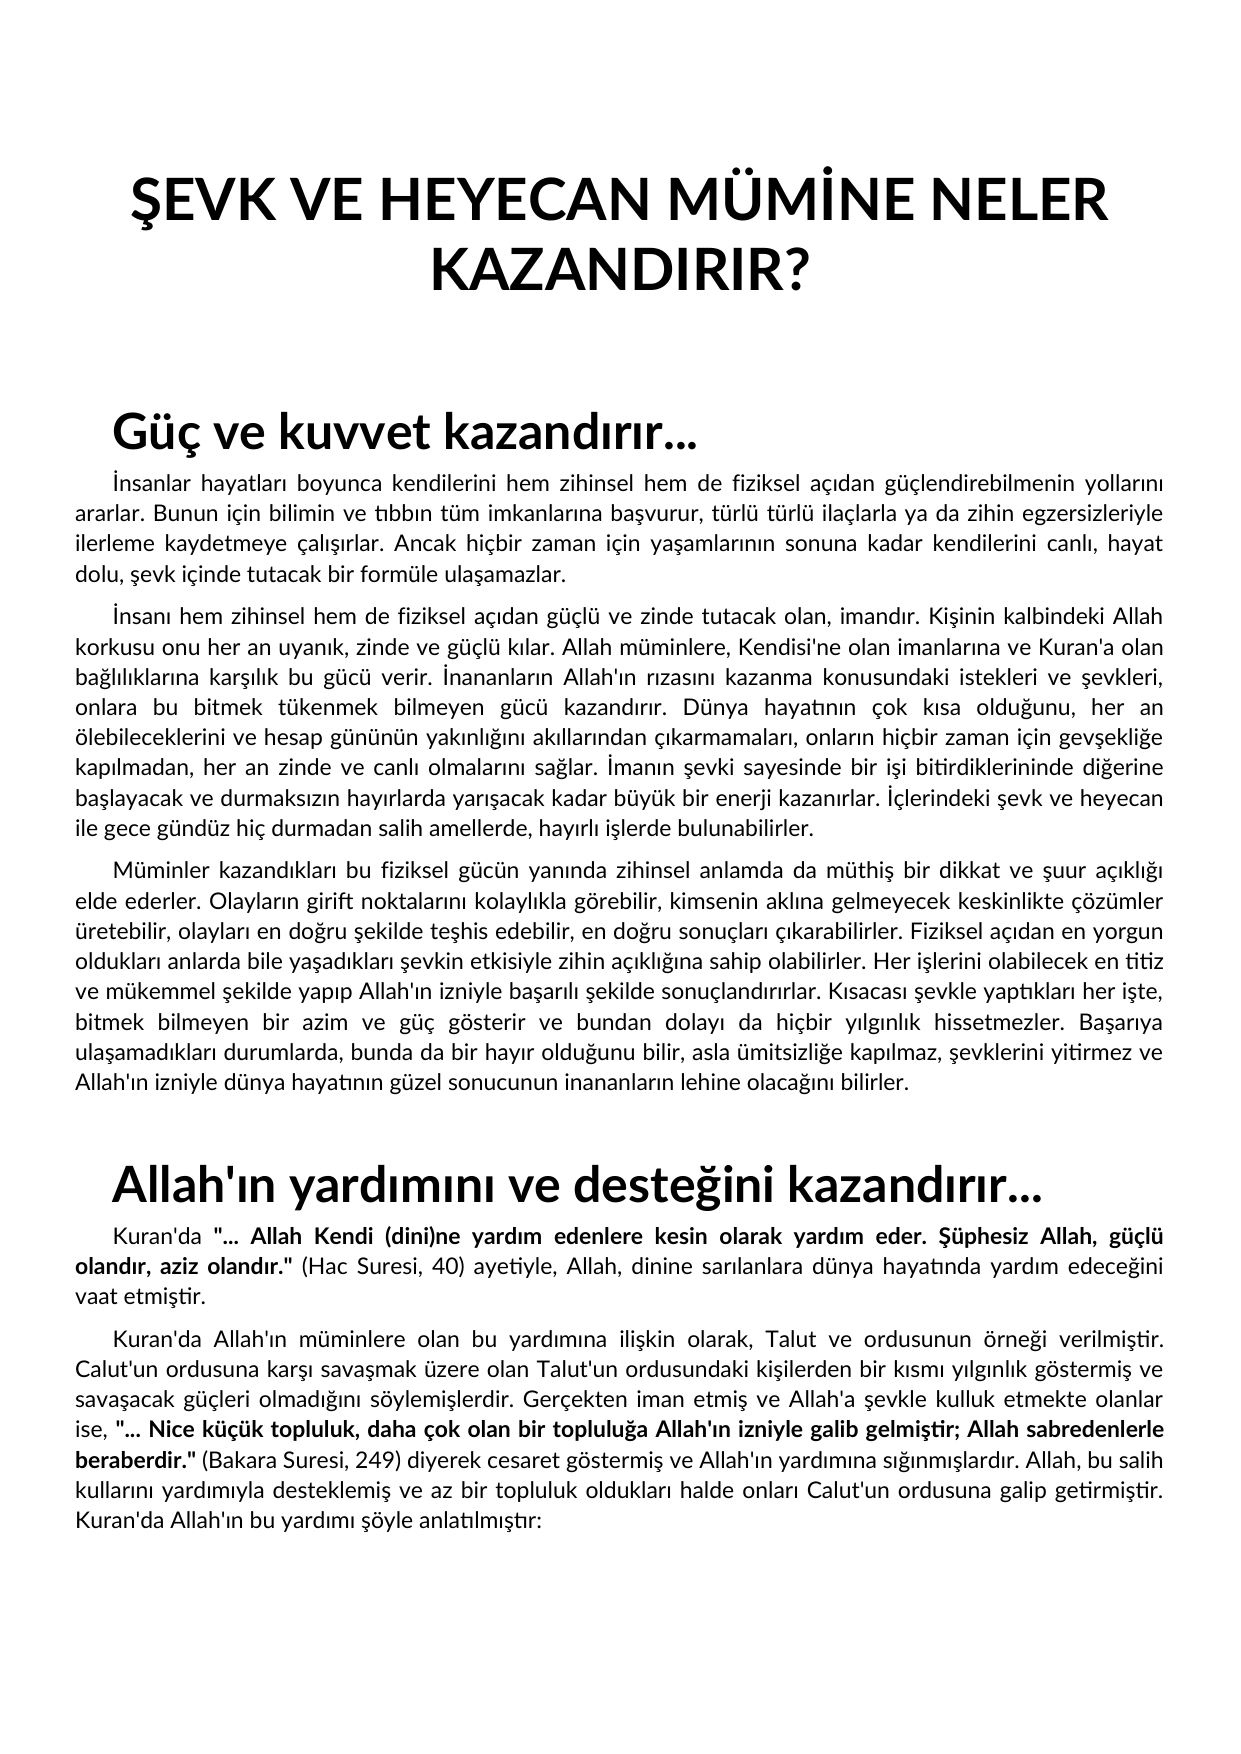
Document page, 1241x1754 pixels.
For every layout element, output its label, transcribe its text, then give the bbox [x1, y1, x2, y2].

subtitle ŞEVK VE HEYECAN MÜMİNE NELER KAZANDIRIR? [75, 162, 1165, 302]
subtitle Allah'ın yardımını ve desteğini kazandırır... [112, 1153, 1165, 1213]
text Müminler kazandıkları bu fiziksel gücün yanında zihinsel anlamda da müthiş bir dikkat ve şuur açıklığı elde ederler. Olayların girift noktalarını kolaylıkla görebilir, kimsenin aklına gelmeyecek keskinlikte çözümler üretebilir, olayları en doğru şekilde teşhis edebilir, en doğru sonuçları çıkarabilirler. Fiziksel açıdan en yorgun oldukları anlarda bile yaşadıkları şevkin etkisiyle zihin açıklığına sahip olabilirler. Her işlerini olabilecek en titiz ve mükemmel şekilde yapıp Allah'ın izniyle başarılı şekilde sonuçlandırırlar. Kısacası şevkle yaptıkları her işte, bitmek bilmeyen bir azim ve güç gösterir ve bundan dolayı da hiçbir yılgınlık hissetmezler. Başarıya ulaşamadıkları durumlarda, bunda da bir hayır olduğunu bilir, asla ümitsizliğe kapılmaz, şevklerini yitirmez ve Allah'ın izniyle dünya hayatının güzel sonucunun inananların lehine olacağını bilirler. [75, 856, 1165, 1095]
text Kuran'da Allah'ın müminlere olan bu yardımına ilişkin olarak, Talut ve ordusunun örneği verilmiştir. Calut'un ordusuna karşı savaşmak üzere olan Talut'un ordusundaki kişilerden bir kısmı yılgınlık göstermiş ve savaşacak güçleri olmadığını söylemişlerdir. Gerçekten iman etmiş ve Allah'a şevkle kulluk etmekte olanlar ise, "... Nice küçük topluluk, daha çok olan bir topluluğa Allah'ın izniyle galib gelmiştir; Allah sabredenlerle beraberdir." (Bakara Suresi, 249) diyerek cesaret göstermiş ve Allah'ın yardımına sığınmışlardır. Allah, bu salih kullarını yardımıyla desteklemiş ve az bir topluluk oldukları halde onları Calut'un ordusuna galip getirmiştir. Kuran'da Allah'ın bu yardımı şöyle anlatılmıştır: [75, 1324, 1165, 1533]
text Kuran'da "... Allah Kendi (dini)ne yardım edenlere kesin olarak yardım eder. Şüphesiz Allah, güçlü olandır, aziz olandır." (Hac Suresi, 40) ayetiyle, Allah, dinine sarılanlara dünya hayatında yardım edeceğini vaat etmiştir. [75, 1221, 1165, 1309]
text İnsanı hem zihinsel hem de fiziksel açıdan güçlü ve zinde tutacak olan, imandır. Kişinin kalbindeki Allah korkusu onu her an uyanık, zinde ve güçlü kılar. Allah müminlere, Kendisi'ne olan imanlarına ve Kuran'a olan bağlılıklarına karşılık bu gücü verir. İnananların Allah'ın rızasını kazanma konusundaki istekleri ve şevkleri, onlara bu bitmek tükenmek bilmeyen gücü kazandırır. Dünya hayatının çok kısa olduğunu, her an ölebileceklerini ve hesap gününün yakınlığını akıllarından çıkarmamaları, onların hiçbir zaman için gevşekliğe kapılmadan, her an zinde ve canlı olmalarını sağlar. İmanın şevki sayesinde bir işi bitirdiklerininde diğerine başlayacak ve durmaksızın hayırlarda yarışacak kadar büyük bir enerji kazanırlar. İçlerindeki şevk ve heyecan ile gece gündüz hiç durmadan salih amellerde, hayırlı işlerde bulunabilirler. [75, 602, 1165, 841]
text İnsanlar hayatları boyunca kendilerini hem zihinsel hem de fiziksel açıdan güçlendirebilmenin yollarını ararlar. Bunun için bilimin ve tıbbın tüm imkanlarına başvurur, türlü türlü ilaçlarla ya da zihin egzersizleriyle ilerleme kaydetmeye çalışırlar. Ancak hiçbir zaman için yaşamlarının sonuna kadar kendilerini canlı, hayat dolu, şevk içinde tutacak bir formüle ulaşamazlar. [75, 469, 1165, 587]
subtitle Güç ve kuvvet kazandırır... [112, 400, 1165, 460]
